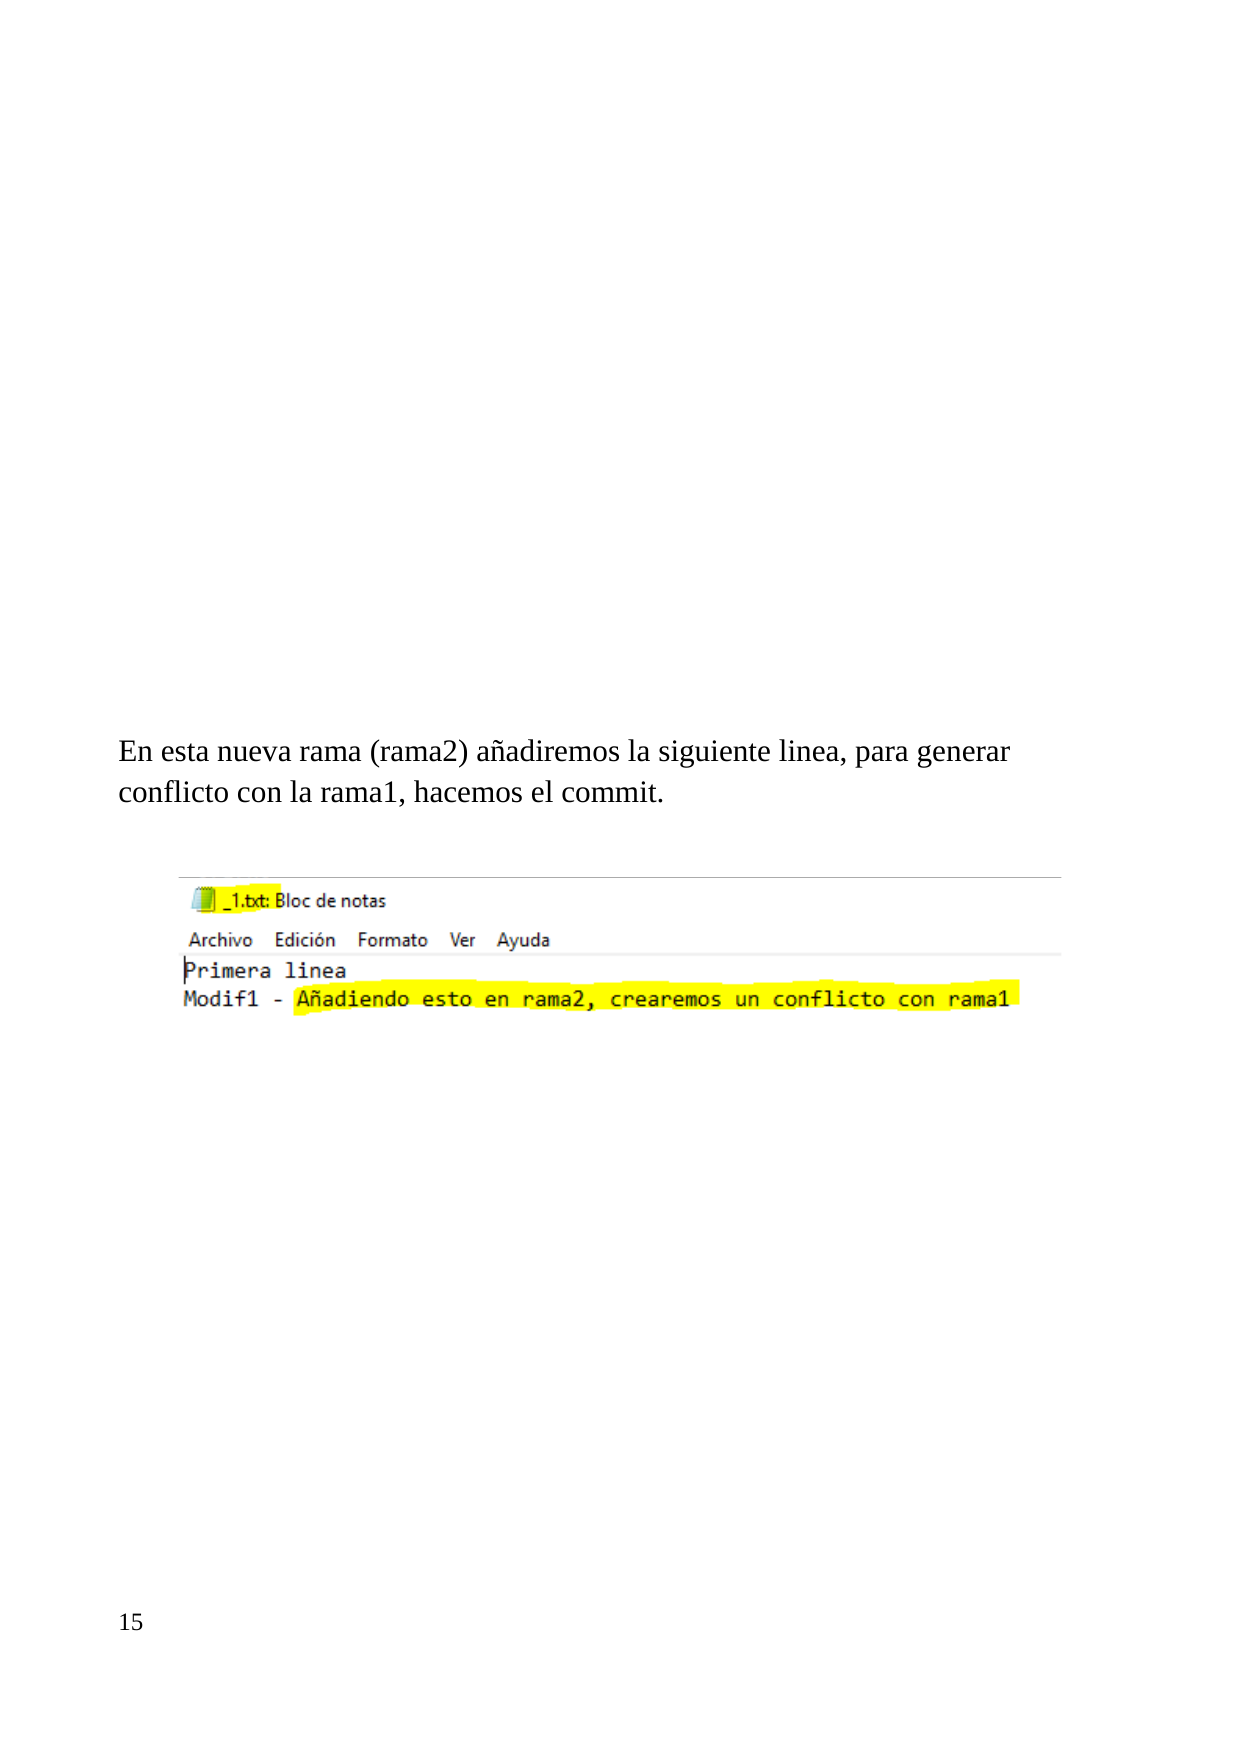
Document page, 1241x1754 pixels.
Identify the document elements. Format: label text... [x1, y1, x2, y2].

picture [178, 877, 1062, 1052]
text En esta nueva rama (rama2) añadiremos la siguiente linea, para generar conflicto con la rama1, hacemos el commit. [118, 732, 1122, 809]
